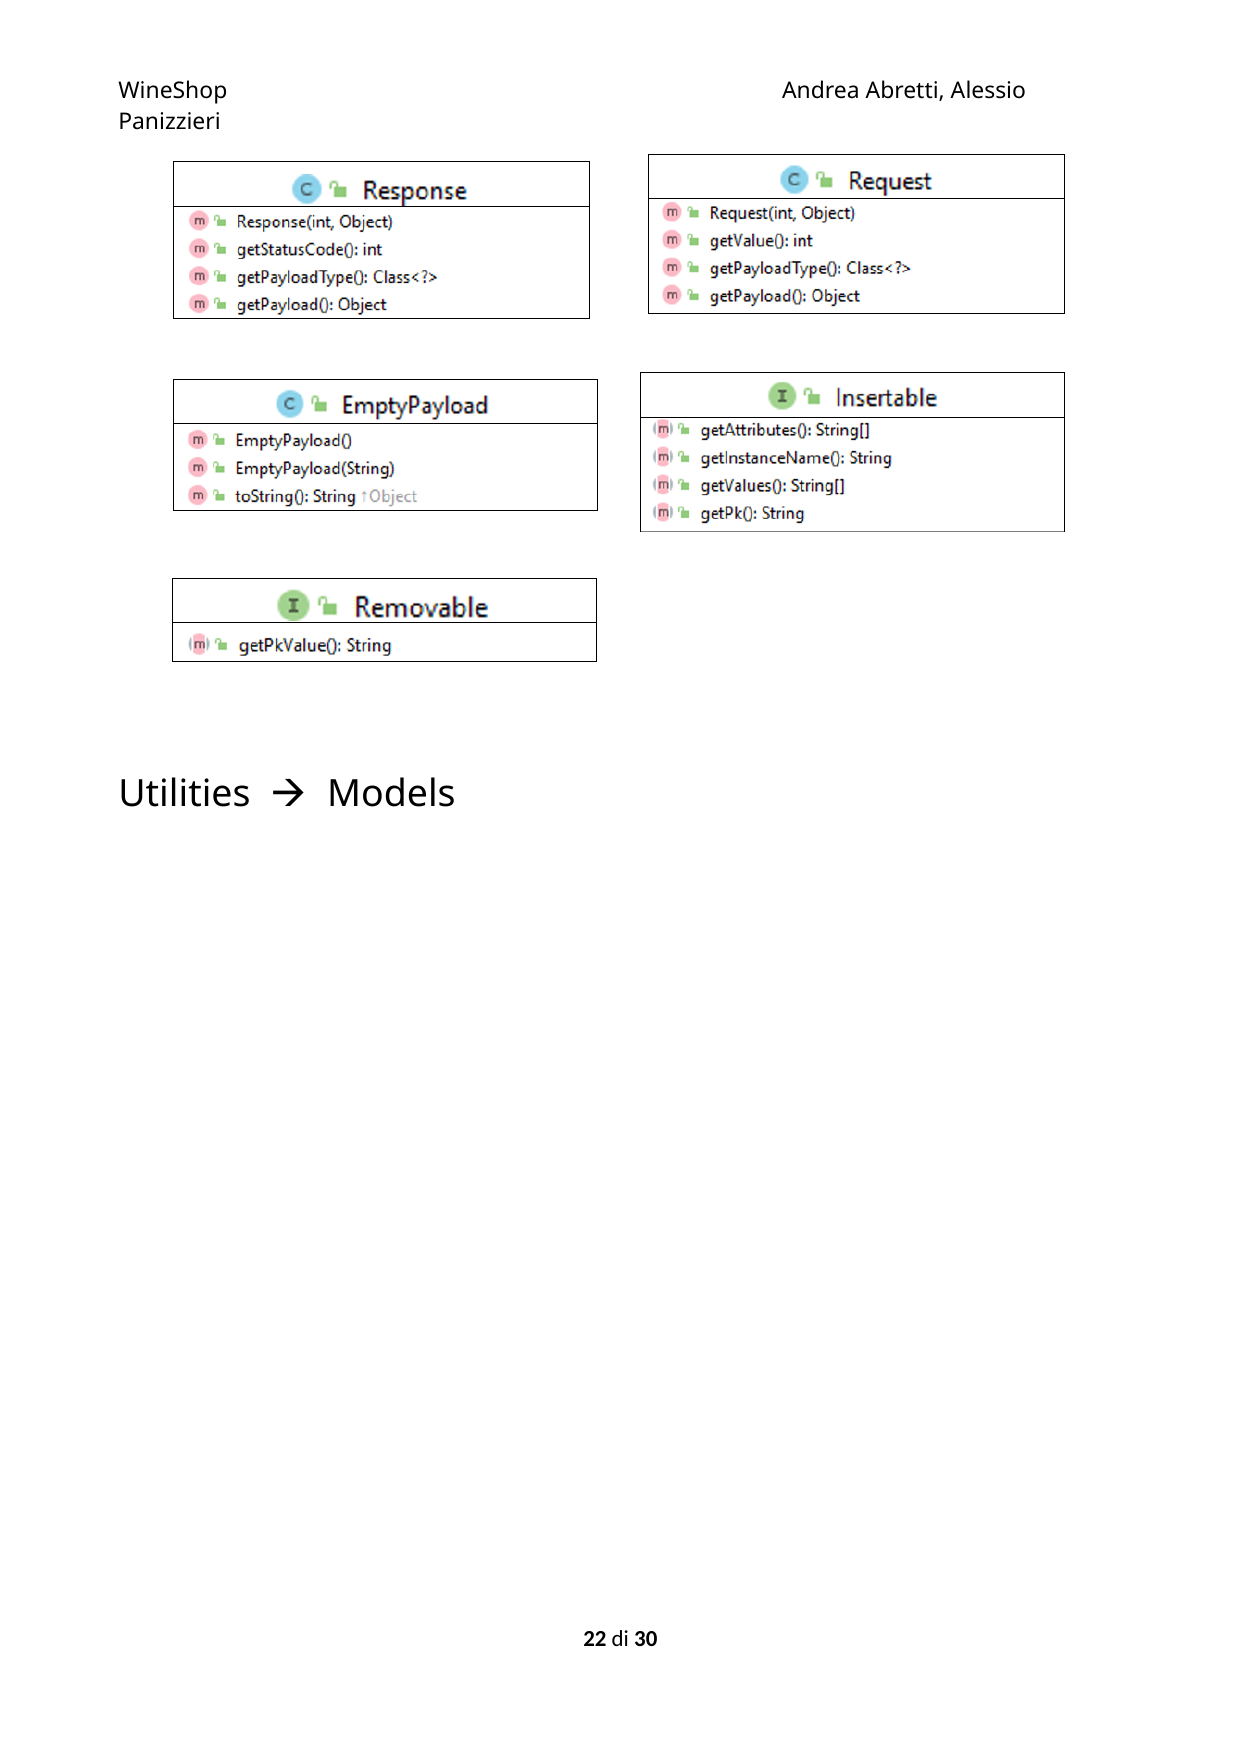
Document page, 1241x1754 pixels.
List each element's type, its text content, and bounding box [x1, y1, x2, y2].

text Utilities  Models [118, 767, 1122, 818]
